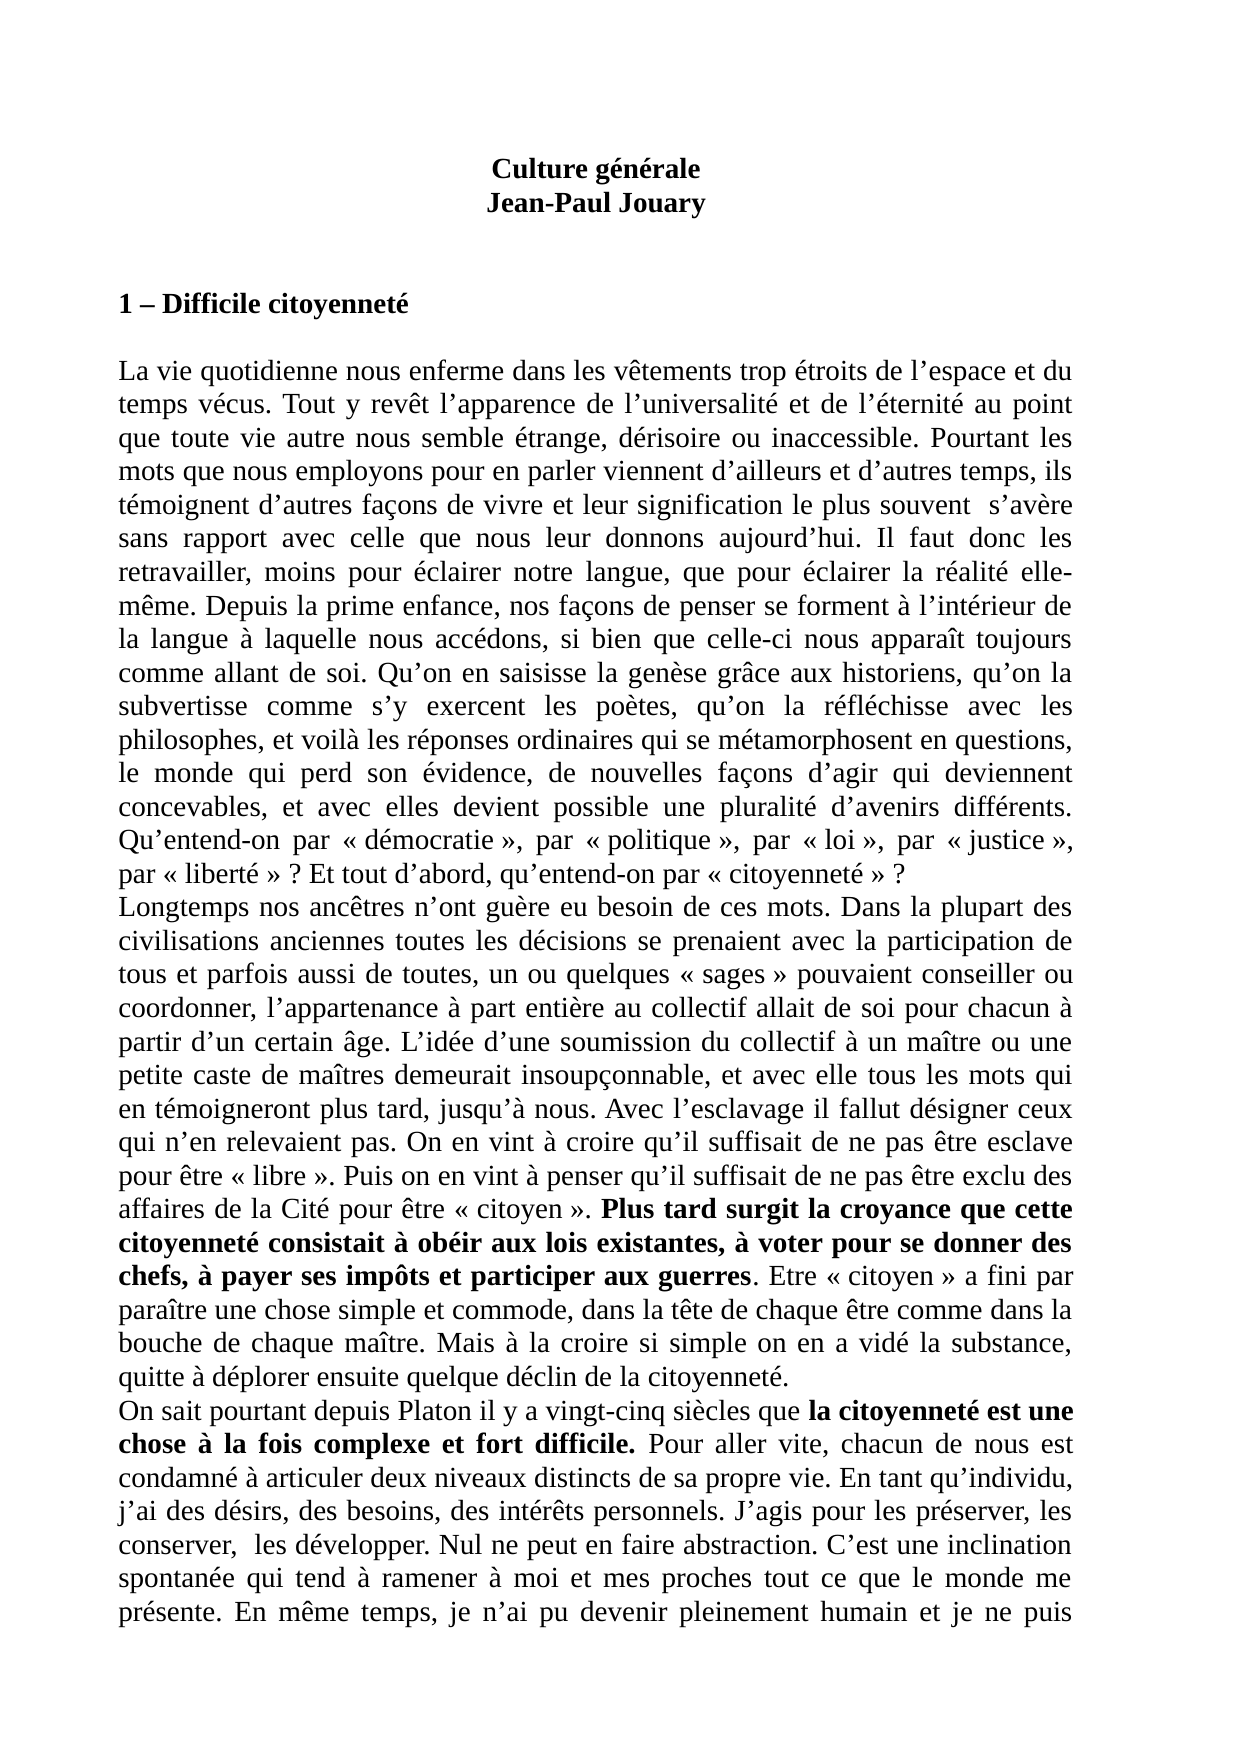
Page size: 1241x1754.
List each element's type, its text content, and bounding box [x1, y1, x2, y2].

text Longtemps nos ancêtres n’ont guère eu besoin de ces mots. Dans la plupart des civilisations anciennes toutes les décisions se prenaient avec la participation de tous et parfois aussi de toutes, un ou quelques « sages » pouvaient conseiller ou coordonner, l’appartenance à part entière au collectif allait de soi pour chacun à partir d’un certain âge. L’idée d’une soumission du collectif à un maître ou une petite caste de maîtres demeurait insoupçonnable, et avec elle tous les mots qui en témoigneront plus tard, jusqu’à nous. Avec l’esclavage il fallut désigner ceux qui n’en relevaient pas. On en vint à croire qu’il suffisait de ne pas être esclave pour être « libre ». Puis on en vint à penser qu’il suffisait de ne pas être exclu des affaires de la Cité pour être « citoyen ». Plus tard surgit la croyance que cette citoyenneté consistait à obéir aux lois existantes, à voter pour se donner des chefs, à payer ses impôts et participer aux guerres. Etre « citoyen » a fini par paraître une chose simple et commode, dans la tête de chaque être comme dans la bouche de chaque maître. Mais à la croire si simple on en a vidé la substance, quitte à déplorer ensuite quelque déclin de la citoyenneté. [118, 889, 1074, 1393]
text 1 – Difficile citoyenneté [118, 286, 1074, 319]
text On sait pourtant depuis Platon il y a vingt-cinq siècles que la citoyenneté est une chose à la fois complexe et fort difficile. Pour aller vite, chacun de nous est condamné à articuler deux niveaux distincts de sa propre vie. En tant qu’individu, j’ai des désirs, des besoins, des intérêts personnels. J’agis pour les préserver, les conserver, les développer. Nul ne peut en faire abstraction. C’est une inclination spontanée qui tend à ramener à moi et mes proches tout ce que le monde me présente. En même temps, je n’ai pu devenir pleinement humain et je ne puis [118, 1393, 1074, 1627]
text La vie quotidienne nous enferme dans les vêtements trop étroits de l’espace et du temps vécus. Tout y revêt l’apparence de l’universalité et de l’éternité au point que toute vie autre nous semble étrange, dérisoire ou inaccessible. Pourtant les mots que nous employons pour en parler viennent d’ailleurs et d’autres temps, ils témoignent d’autres façons de vivre et leur signification le plus souvent s’avère sans rapport avec celle que nous leur donnons aujourd’hui. Il faut donc les retravailler, moins pour éclairer notre langue, que pour éclairer la réalité elle-même. Depuis la prime enfance, nos façons de penser se forment à l’intérieur de la langue à laquelle nous accédons, si bien que celle-ci nous apparaît toujours comme allant de soi. Qu’on en saisisse la genèse grâce aux historiens, qu’on la subvertisse comme s’y exercent les poètes, qu’on la réfléchisse avec les philosophes, et voilà les réponses ordinaires qui se métamorphosent en questions, le monde qui perd son évidence, de nouvelles façons d’agir qui deviennent concevables, et avec elles devient possible une pluralité d’avenirs différents. Qu’entend-on par « démocratie », par « politique », par « loi », par « justice », par « liberté » ? Et tout d’abord, qu’entend-on par « citoyenneté » ? [118, 353, 1074, 889]
text Jean-Paul Jouary [118, 185, 1074, 219]
text Culture générale [118, 152, 1074, 185]
